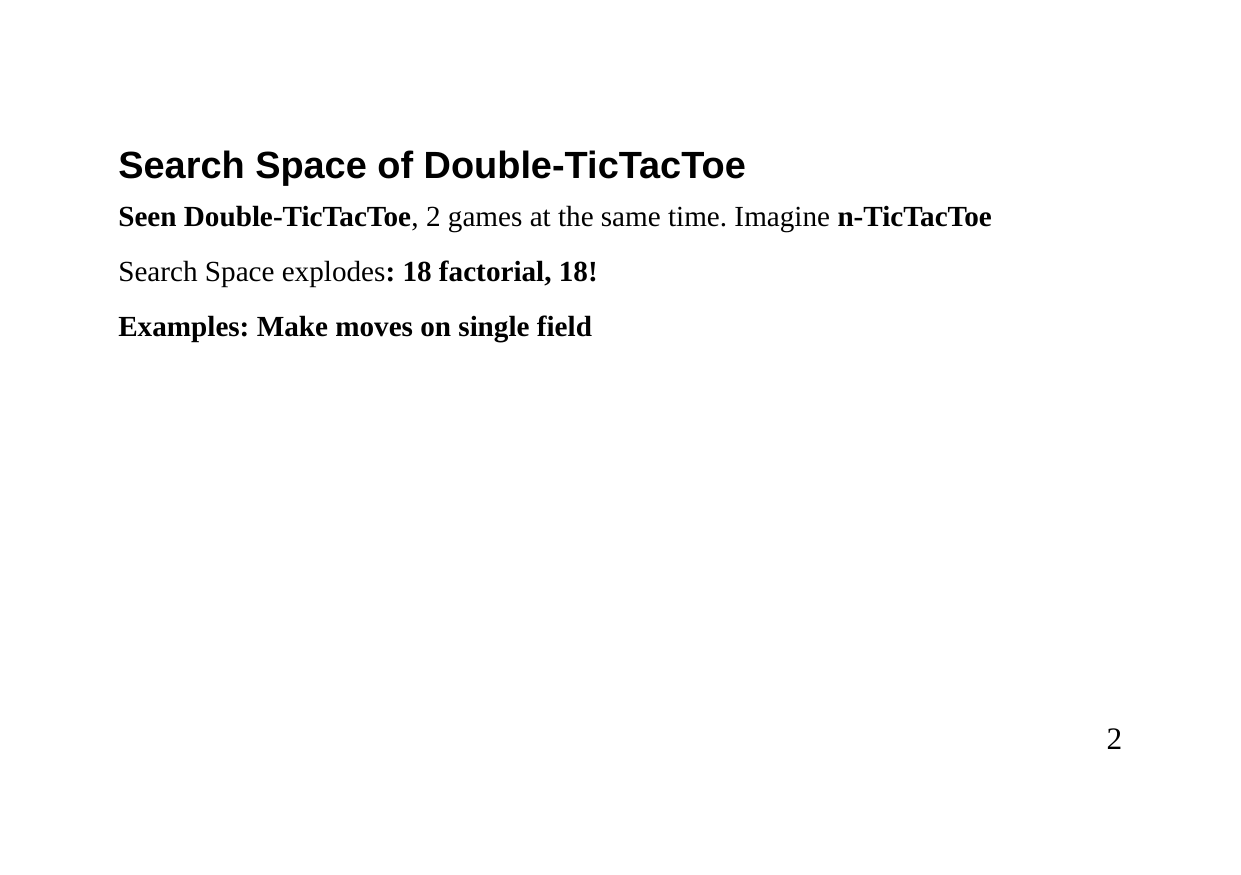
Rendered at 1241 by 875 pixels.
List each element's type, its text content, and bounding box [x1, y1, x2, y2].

subtitle Search Space of Double-TicTacToe [118, 143, 1122, 187]
text Examples: Make moves on single field [118, 309, 1122, 342]
text Seen Double-TicTacToe, 2 games at the same time. Imagine n-TicTacToe [118, 199, 1122, 233]
text Search Space explodes: 18 factorial, 18! [118, 254, 1122, 288]
